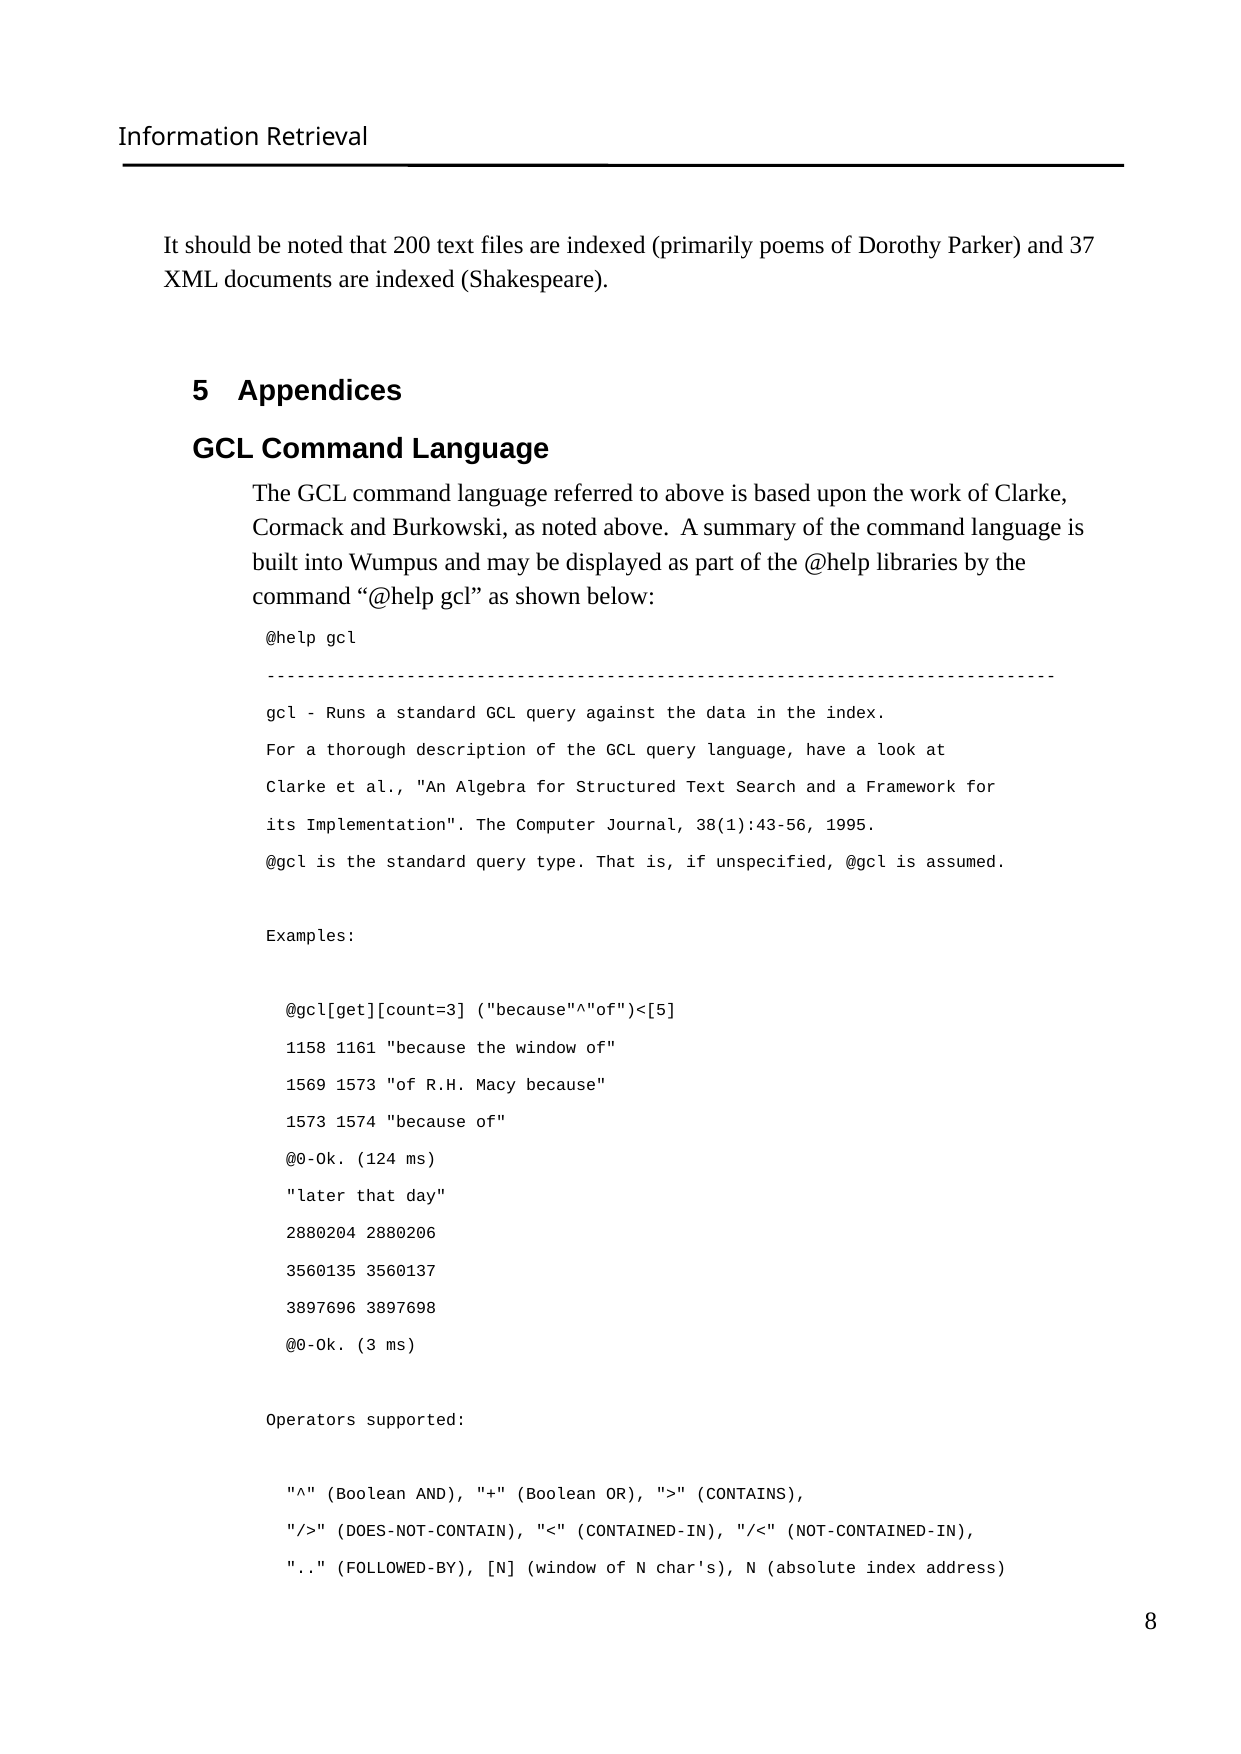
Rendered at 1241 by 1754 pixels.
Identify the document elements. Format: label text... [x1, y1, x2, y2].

text "^" (Boolean AND), "+" (Boolean OR), ">" (CONTAINS), [266, 1485, 1122, 1504]
text ".." (FOLLOWED-BY), [N] (window of N char's), N (absolute index address) [266, 1560, 1122, 1579]
text "later that day" [266, 1188, 1122, 1207]
text @0-Ok. (124 ms) [266, 1151, 1122, 1169]
text Operators supported: [266, 1411, 1122, 1430]
text For a thorough description of the GCL query language, have a look at [266, 742, 1122, 761]
text 1569 1573 "of R.H. Macy because" [266, 1076, 1122, 1095]
text @0-Ok. (3 ms) [266, 1337, 1122, 1356]
text "/>" (DOES-NOT-CONTAIN), "<" (CONTAINED-IN), "/<" (NOT-CONTAINED-IN), [266, 1523, 1122, 1541]
text Examples: [266, 928, 1122, 946]
text 3897696 3897698 [266, 1299, 1122, 1318]
subtitle GCL Command Language [192, 432, 1122, 465]
text @gcl is the standard query type. That is, if unspecified, @gcl is assumed. [266, 853, 1122, 872]
text its Implementation". The Computer Journal, 38(1):43-56, 1995. [266, 816, 1122, 835]
text gcl - Runs a standard GCL query against the data in the index. [266, 704, 1122, 723]
text It should be noted that 200 text files are indexed (primarily poems of Dorothy Parker) and 37 XML documents are indexed (Shakespeare). [163, 230, 1122, 293]
text 1573 1574 "because of" [266, 1113, 1122, 1132]
text ------------------------------------------------------------------------------- [266, 667, 1122, 686]
text 2880204 2880206 [266, 1225, 1122, 1244]
text @gcl[get][count=3] ("because"^"of")<[5] [266, 1002, 1122, 1021]
text Clarke et al., "An Algebra for Structured Text Search and a Framework for [266, 779, 1122, 798]
subtitle Appendices [192, 373, 1122, 407]
text The GCL command language referred to above is based upon the work of Clarke, Cormack and Burkowski, as noted above. A summary of the command language is built into Wumpus and may be displayed as part of the @help libraries by the command “@help gcl” as shown below: [252, 478, 1122, 610]
text @help gcl [266, 630, 1122, 649]
text 3560135 3560137 [266, 1262, 1122, 1281]
text 1158 1161 "because the window of" [266, 1039, 1122, 1058]
